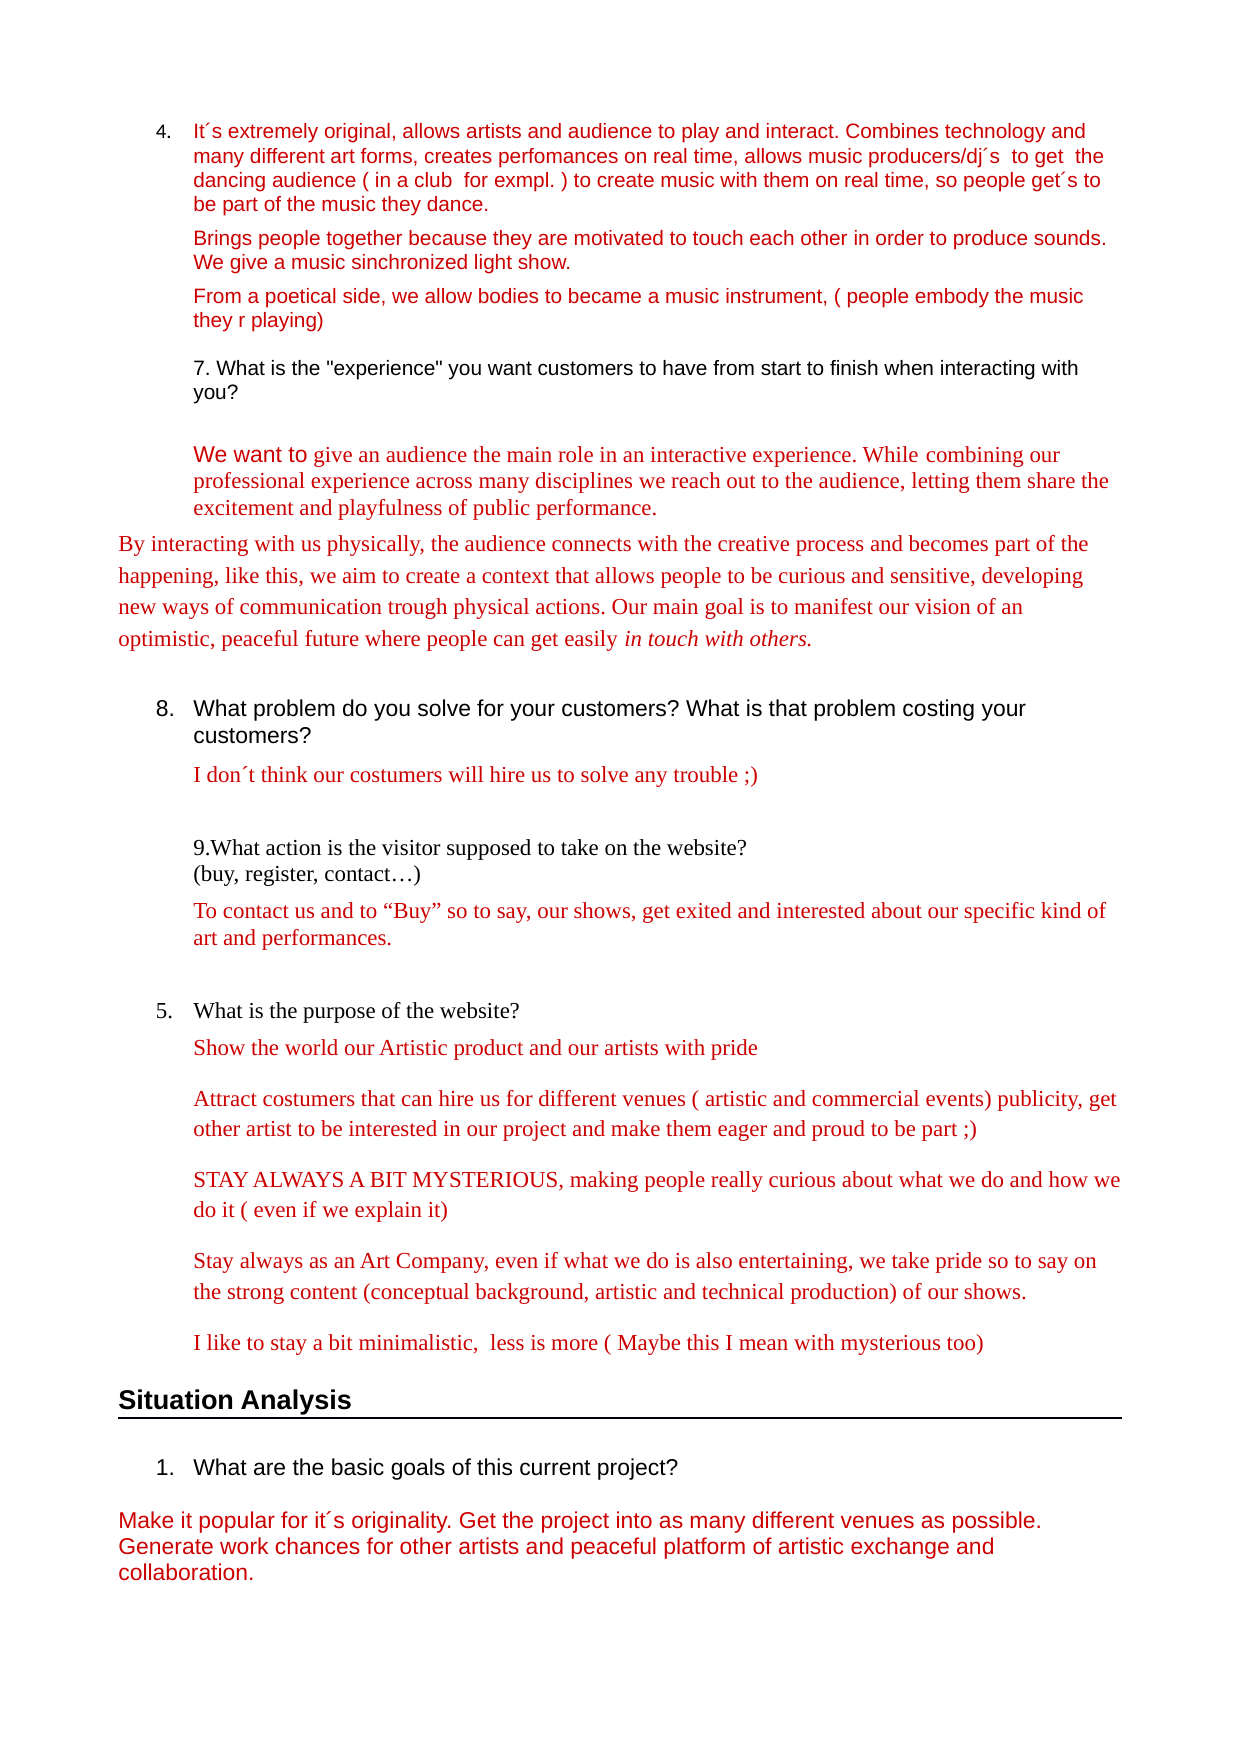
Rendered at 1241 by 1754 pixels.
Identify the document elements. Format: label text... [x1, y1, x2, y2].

text 9.What action is the visitor supposed to take on the website? (buy, register, contact…) [193, 834, 1122, 887]
text By interacting with us physically, the audience connects with the creative process and becomes part of the happening, like this, we aim to create a context that allows people to be curious and sensitive, developing new ways of communication trough physical actions. Our main goal is to manifest our vision of an optimistic, peaceful future where people can get easily in touch with others. [118, 530, 1122, 651]
list I don´t think our costumers will hire us to solve any trouble ;) [193, 761, 1122, 787]
subtitle Situation Analysis [118, 1384, 1122, 1417]
text Make it popular for it´s originality. Get the project into as many different venues as possible. Generate work chances for other artists and peaceful platform of artistic exchange and collaboration. [118, 1507, 1122, 1586]
list Brings people together because they are motivated to touch each other in order to produce sounds. We give a music sinchronized light show. [156, 226, 1122, 274]
list What are the basic goals of this current project? [156, 1454, 1122, 1480]
list STAY ALWAYS A BIT MYSTERIOUS, making people really curious about what we do and how we do it ( even if we explain it) [193, 1166, 1122, 1223]
list What problem do you solve for your customers? What is that problem costing your customers? [156, 695, 1122, 748]
list Stay always as an Art Company, even if what we do is also entertaining, we take pride so to say on the strong content (conceptual background, artistic and technical production) of our shows. [193, 1247, 1122, 1304]
list Attract costumers that can hire us for different venues ( artistic and commercial events) publicity, get other artist to be interested in our project and make them eager and proud to be part ;) [193, 1085, 1122, 1142]
list It´s extremely original, allows artists and audience to play and interact. Combines technology and many different art forms, creates perfomances on real time, allows music producers/dj´s to get the dancing audience ( in a club for exmpl. ) to create music with them on real time, so people get´s to be part of the music they dance. [156, 118, 1122, 215]
list Show the world our Artistic product and our artists with pride [193, 1034, 1122, 1060]
text To contact us and to “Buy” so to say, our shows, get exited and interested about our specific kind of art and performances. [193, 897, 1122, 950]
list From a poetical side, we allow bodies to became a music instrument, ( people embody the music they r playing) 7. What is the "experience" you want customers to have from start to finish when interacting with you? [156, 284, 1122, 404]
list I like to stay a bit minimalistic, less is more ( Maybe this I mean with mysterious too) [193, 1329, 1122, 1355]
list We want to give an audience the main role in an interactive experience. While combining our professional experience across many disciplines we reach out to the audience, letting them share the excitement and playfulness of public performance. [156, 414, 1122, 520]
list What is the purpose of the website? [156, 997, 1122, 1023]
